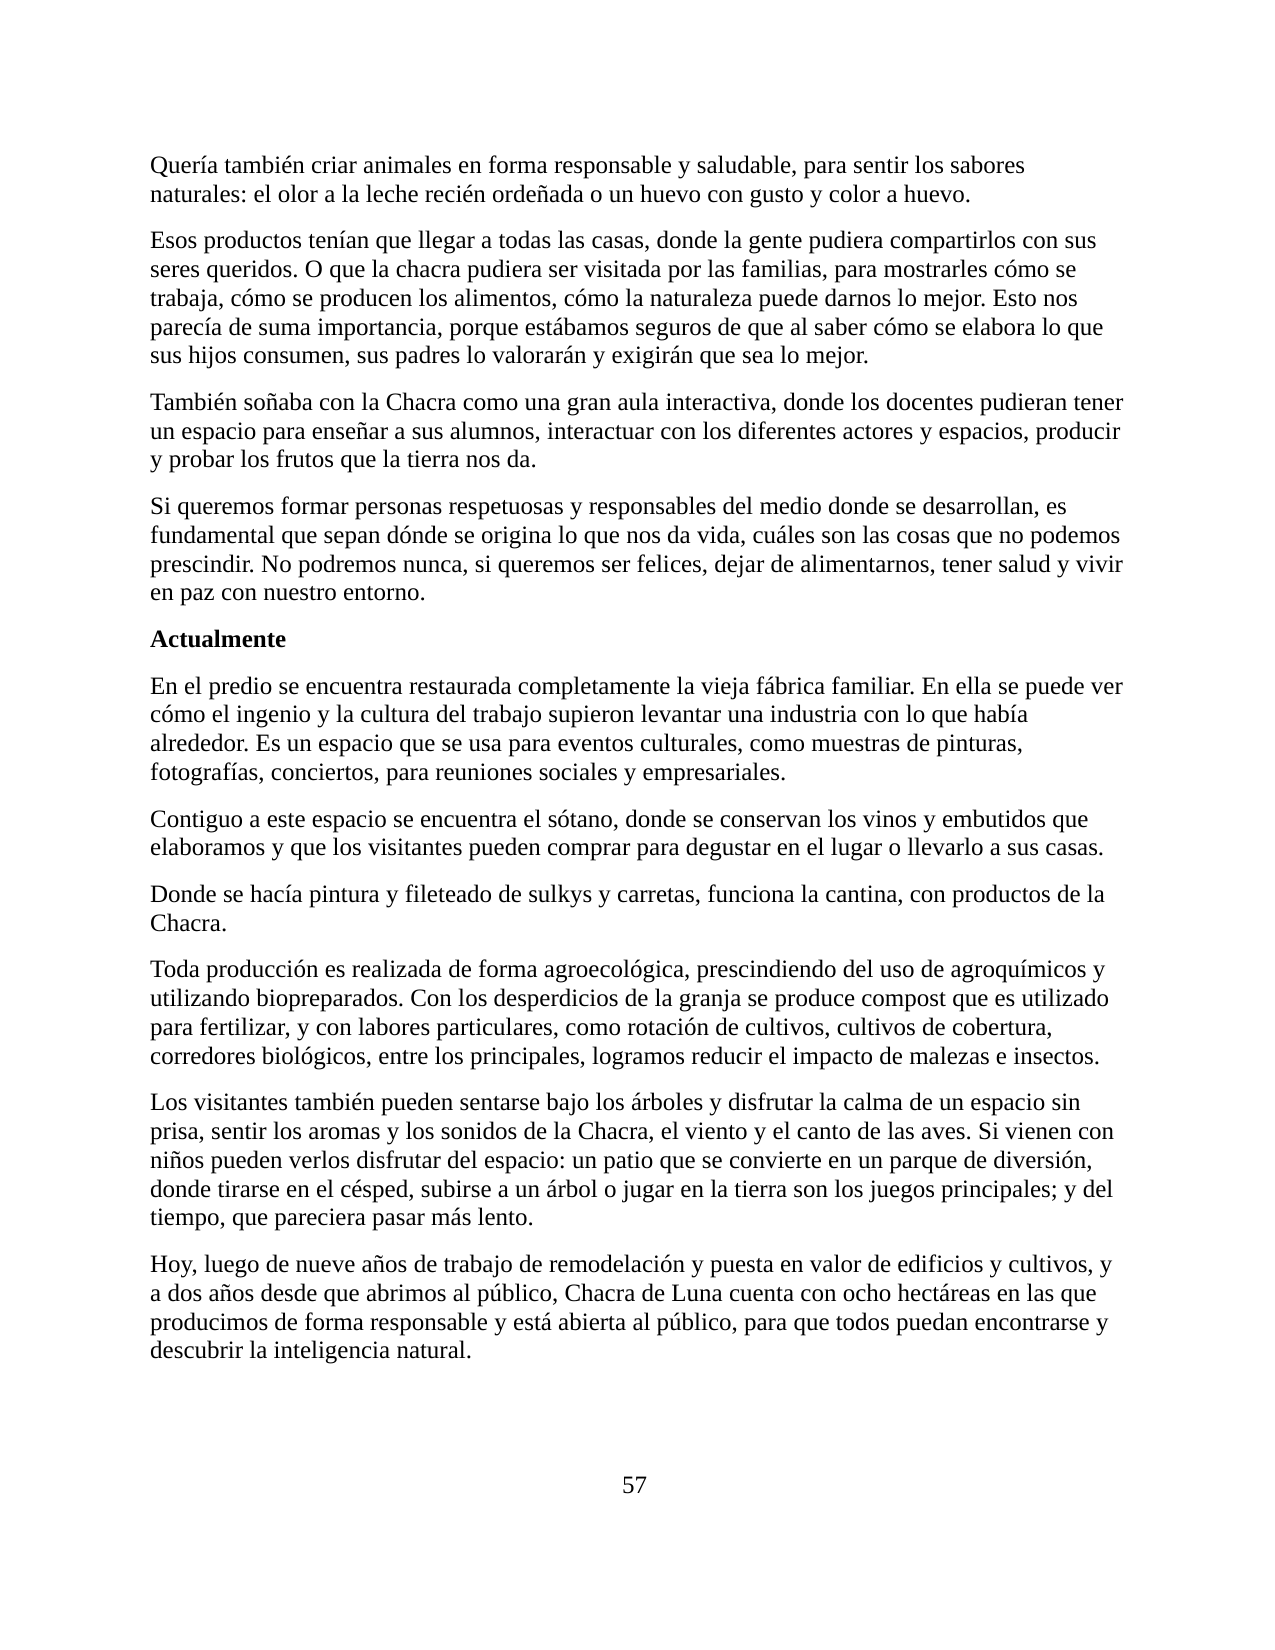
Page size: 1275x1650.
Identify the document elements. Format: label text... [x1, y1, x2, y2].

text Contiguo a este espacio se encuentra el sótano, donde se conservan los vinos y embutidos que elaboramos y que los visitantes pueden comprar para degustar en el lugar o llevarlo a sus casas. [150, 804, 1125, 861]
text Si queremos formar personas respetuosas y responsables del medio donde se desarrollan, es fundamental que sepan dónde se origina lo que nos da vida, cuáles son las cosas que no podemos prescindir. No podremos nunca, si queremos ser felices, dejar de alimentarnos, tener salud y vivir en paz con nuestro entorno. [150, 491, 1125, 606]
text En el predio se encuentra restaurada completamente la vieja fábrica familiar. En ella se puede ver cómo el ingenio y la cultura del trabajo supieron levantar una industria con lo que había alrededor. Es un espacio que se usa para eventos culturales, como muestras de pinturas, fotografías, conciertos, para reuniones sociales y empresariales. [150, 671, 1125, 786]
text Quería también criar animales en forma responsable y saludable, para sentir los sabores naturales: el olor a la leche recién ordeñada o un huevo con gusto y color a huevo. [150, 150, 1125, 207]
text Los visitantes también pueden sentarse bajo los árboles y disfrutar la calma de un espacio sin prisa, sentir los aromas y los sonidos de la Chacra, el viento y el canto de las aves. Si vienen con niños pueden verlos disfrutar del espacio: un patio que se convierte en un parque de diversión, donde tirarse en el césped, subirse a un árbol o jugar en la tierra son los juegos principales; y del tiempo, que pareciera pasar más lento. [150, 1087, 1125, 1231]
text Hoy, luego de nueve años de trabajo de remodelación y puesta en valor de edificios y cultivos, y a dos años desde que abrimos al público, Chacra de Luna cuenta con ocho hectáreas en las que producimos de forma responsable y está abierta al público, para que todos puedan encontrarse y descubrir la inteligencia natural. [150, 1249, 1125, 1364]
text Esos productos tenían que llegar a todas las casas, donde la gente pudiera compartirlos con sus seres queridos. O que la chacra pudiera ser visitada por las familias, para mostrarles cómo se trabaja, cómo se producen los alimentos, cómo la naturaleza puede darnos lo mejor. Esto nos parecía de suma importancia, porque estábamos seguros de que al saber cómo se elabora lo que sus hijos consumen, sus padres lo valorarán y exigirán que sea lo mejor. [150, 225, 1125, 369]
text Toda producción es realizada de forma agroecológica, prescindiendo del uso de agroquímicos y utilizando biopreparados. Con los desperdicios de la granja se produce compost que es utilizado para fertilizar, y con labores particulares, como rotación de cultivos, cultivos de cobertura, corredores biológicos, entre los principales, logramos reducir el impacto de malezas e insectos. [150, 954, 1125, 1069]
text Actualmente [150, 624, 1125, 653]
text También soñaba con la Chacra como una gran aula interactiva, donde los docentes pudieran tener un espacio para enseñar a sus alumnos, interactuar con los diferentes actores y espacios, producir y probar los frutos que la tierra nos da. [150, 387, 1125, 473]
text Donde se hacía pintura y fileteado de sulkys y carretas, funciona la cantina, con productos de la Chacra. [150, 879, 1125, 937]
